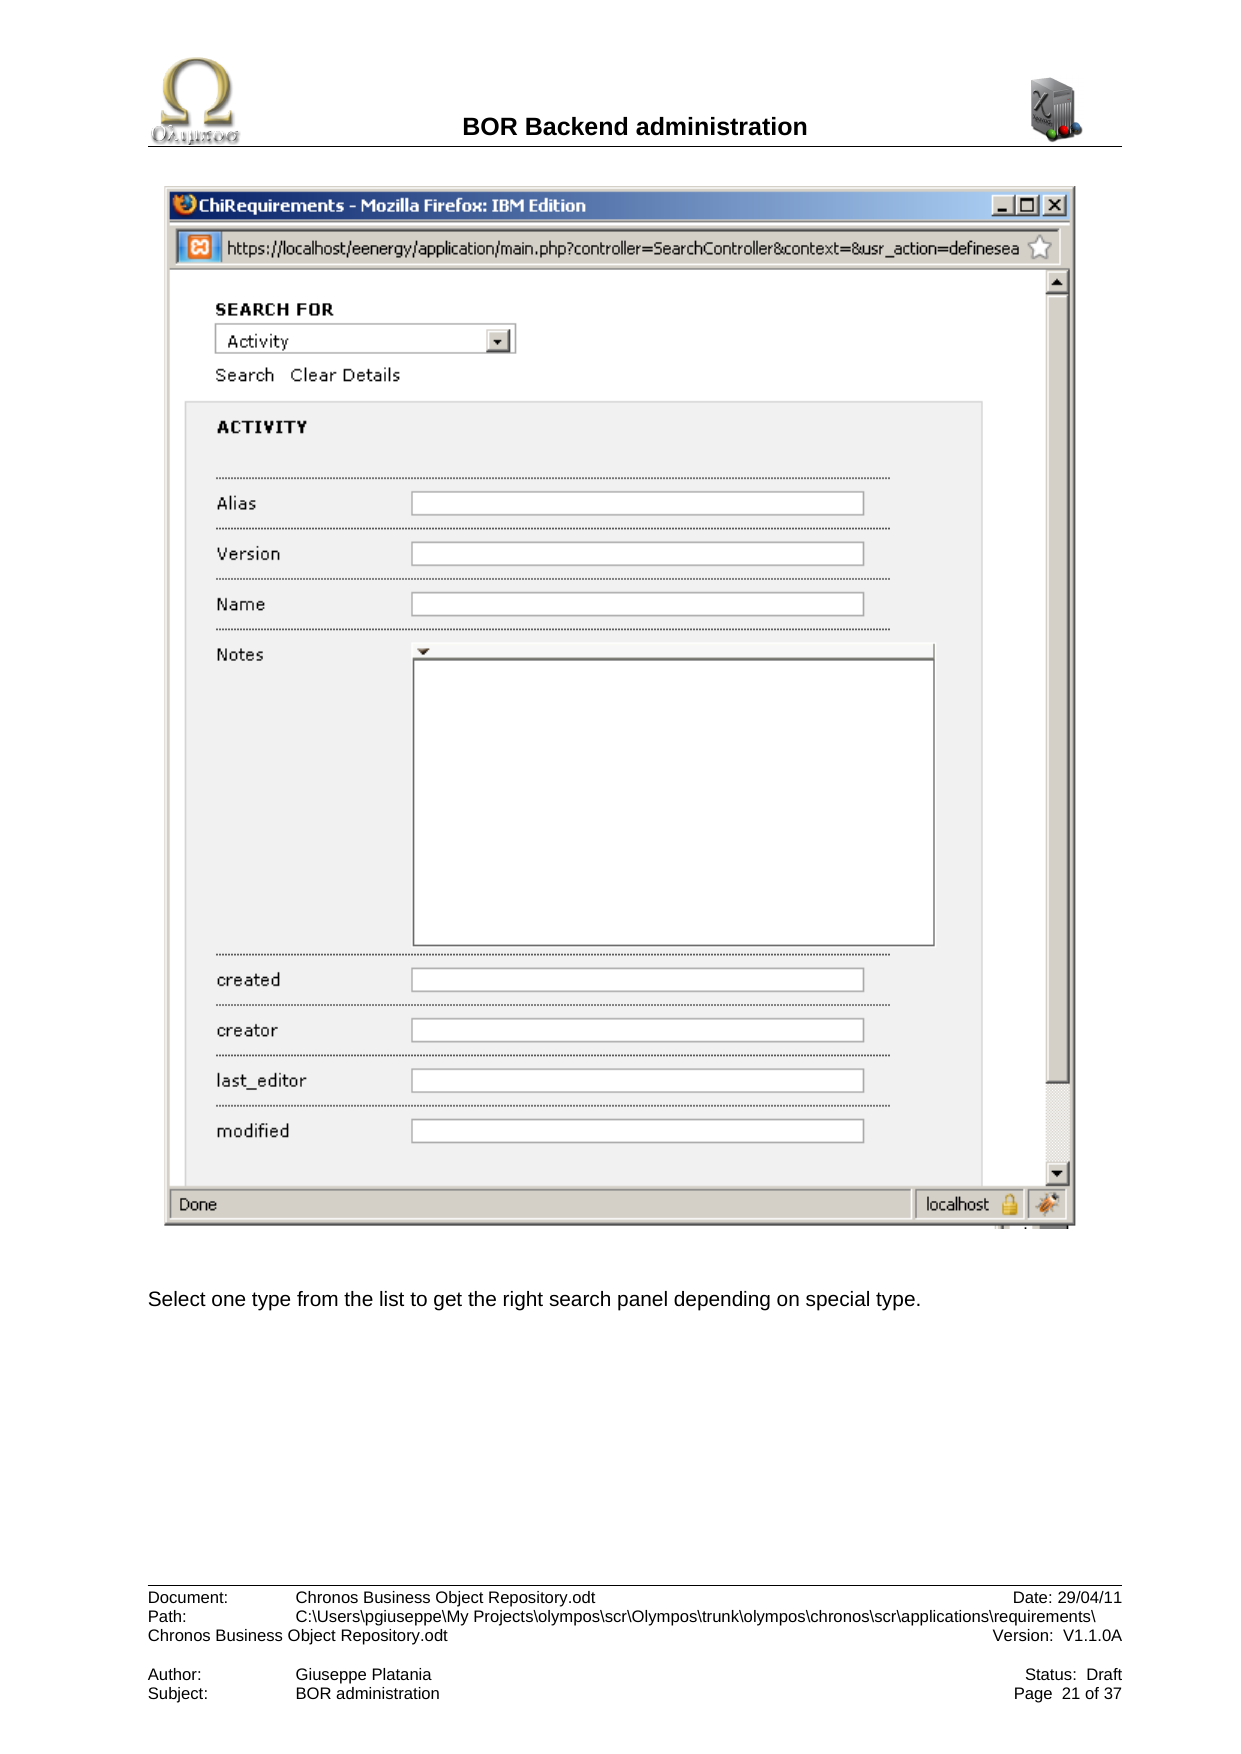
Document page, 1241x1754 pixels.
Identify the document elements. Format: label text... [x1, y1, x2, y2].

picture [164, 186, 1076, 1229]
picture [1029, 75, 1085, 143]
picture [147, 55, 242, 145]
text Select one type from the list to get the right search panel depending on special type. [148, 1287, 1122, 1311]
